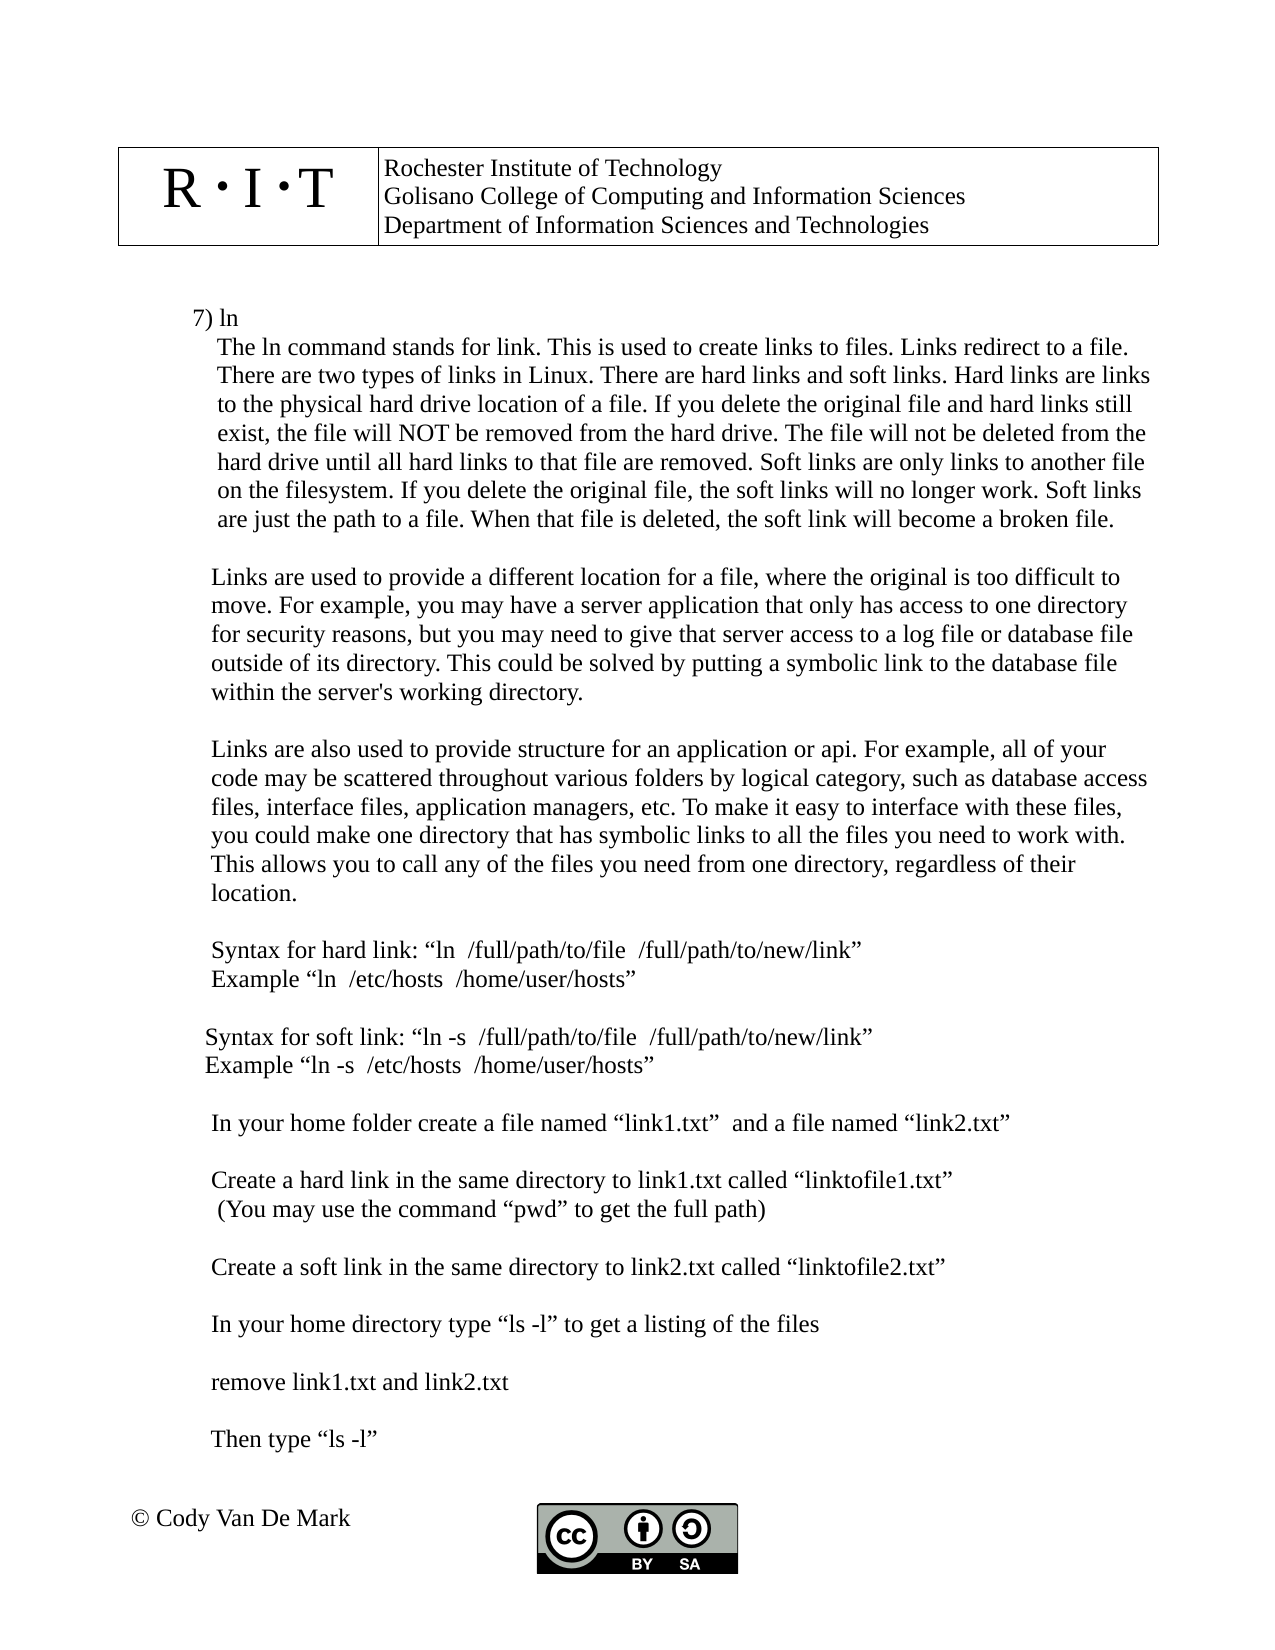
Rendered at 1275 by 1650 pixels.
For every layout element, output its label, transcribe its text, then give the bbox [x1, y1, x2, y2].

picture [536, 1503, 739, 1574]
text 7) ln The ln command stands for link. This is used to create links to files. Links redirect to a file. There are two types of links in Linux. There are hard links and soft links. Hard links are links to the physical hard drive location of a file. If you delete the original file and hard links still exist, the file will NOT be removed from the hard drive. The file will not be deleted from the hard drive until all hard links to that file are removed. Soft links are only links to another file on the filesystem. If you delete the original file, the soft links will no longer work. Soft links are just the path to a file. When that file is deleted, the soft link will become a broken file. Links are used to provide a different location for a file, where the original is too difficult to move. For example, you may have a server application that only has access to one directory for security reasons, but you may need to give that server access to a log file or database file outside of its directory. This could be solved by putting a symbolic link to the database file within the server's working directory. Links are also used to provide structure for an application or api. For example, all of your code may be scattered throughout various folders by logical category, such as database access files, interface files, application managers, etc. To make it easy to interface with these files, you could make one directory that has symbolic links to all the files you need to work with. This allows you to call any of the files you need from one directory, regardless of their location. Syntax for hard link: “ln /full/path/to/file /full/path/to/new/link” Example “ln /etc/hosts /home/user/hosts” Syntax for soft link: “ln -s /full/path/to/file /full/path/to/new/link” Example “ln -s /etc/hosts /home/user/hosts” In your home folder create a file named “link1.txt” and a file named “link2.txt” Create a hard link in the same directory to link1.txt called “linktofile1.txt” (You may use the command “pwd” to get the full path) Create a soft link in the same directory to link2.txt called “linktofile2.txt” In your home directory type “ls -l” to get a listing of the files remove link1.txt and link2.txt Then type “ls -l” [118, 303, 1157, 1453]
